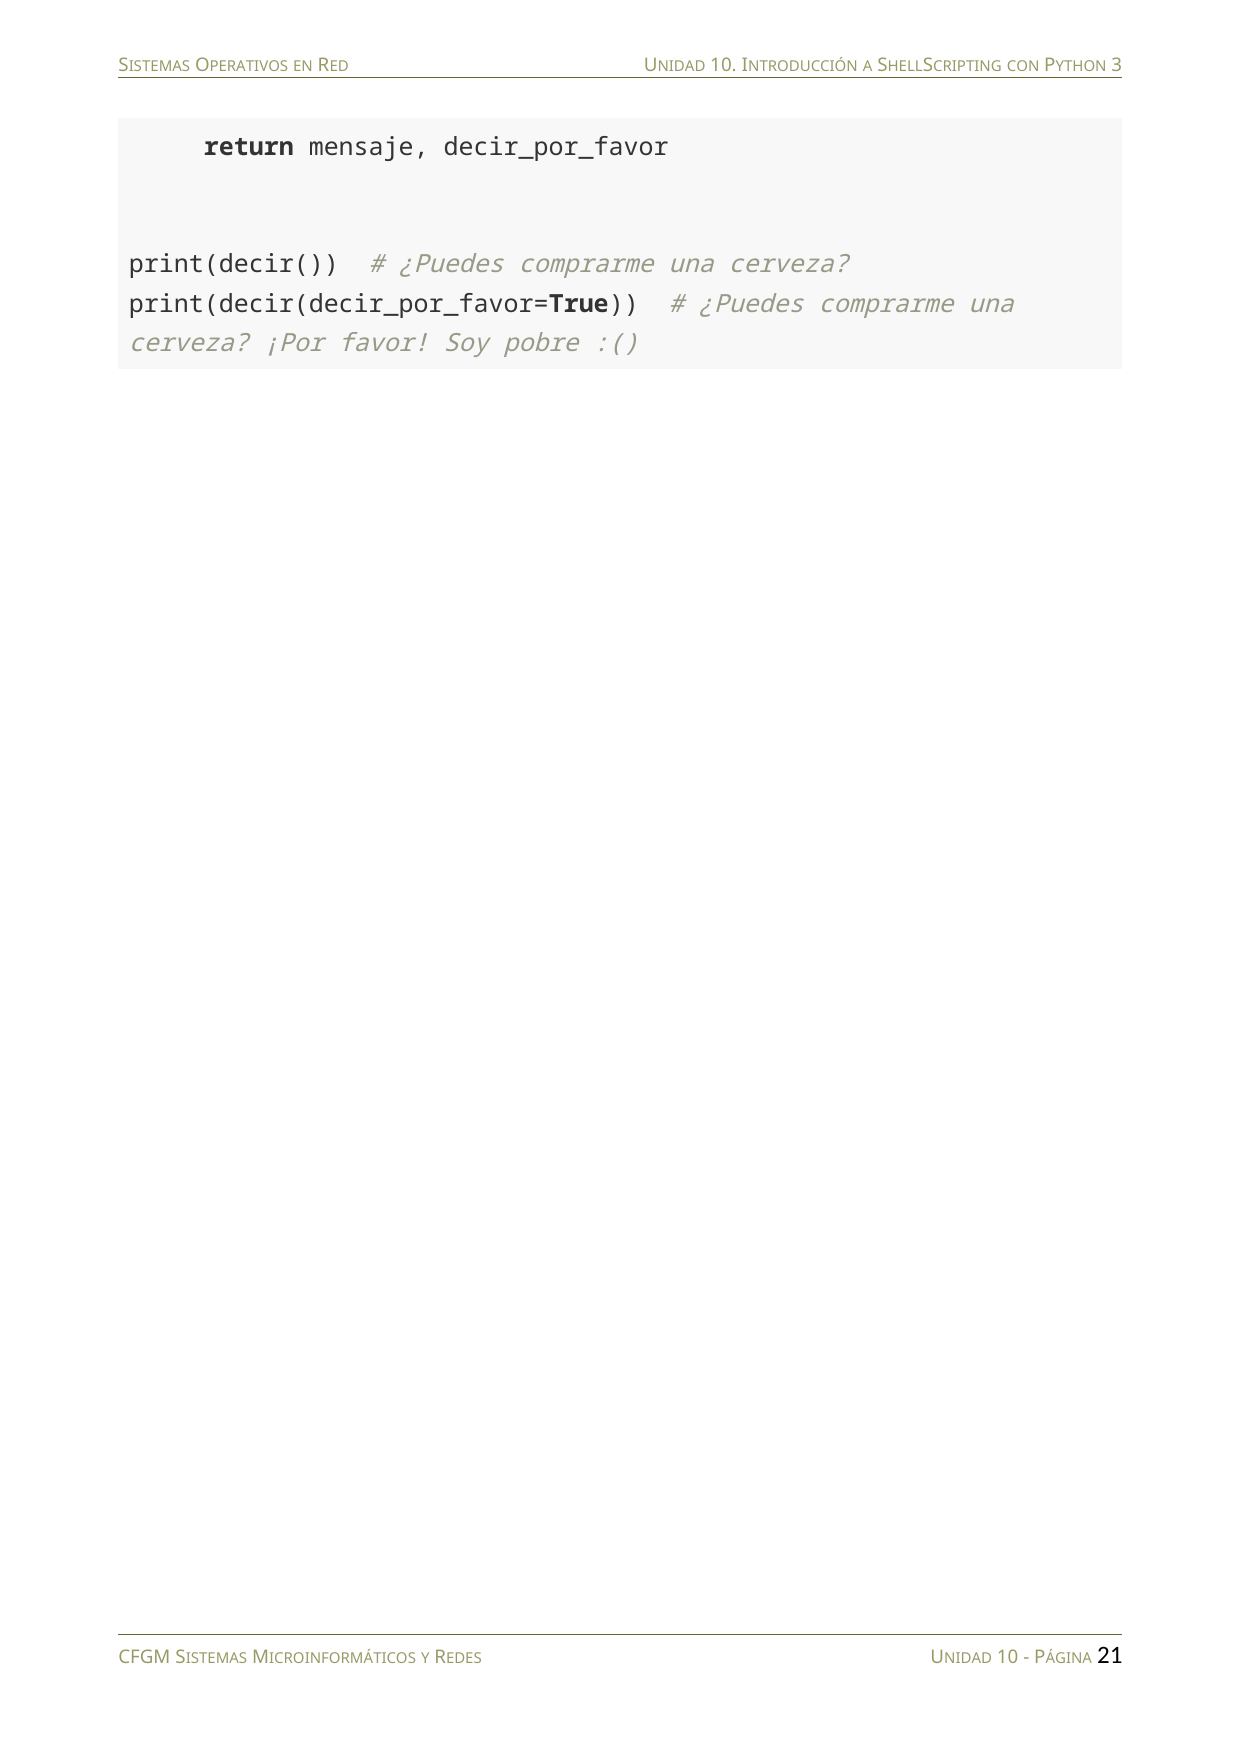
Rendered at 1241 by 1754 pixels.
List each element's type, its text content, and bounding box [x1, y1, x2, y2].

table_header return mensaje, decir_por_favor print(decir()) # ¿Puedes comprarme una cerveza? print(decir(decir_por_favor=True)) # ¿Puedes comprarme una cerveza? ¡Por favor! Soy pobre :() [118, 118, 1122, 369]
